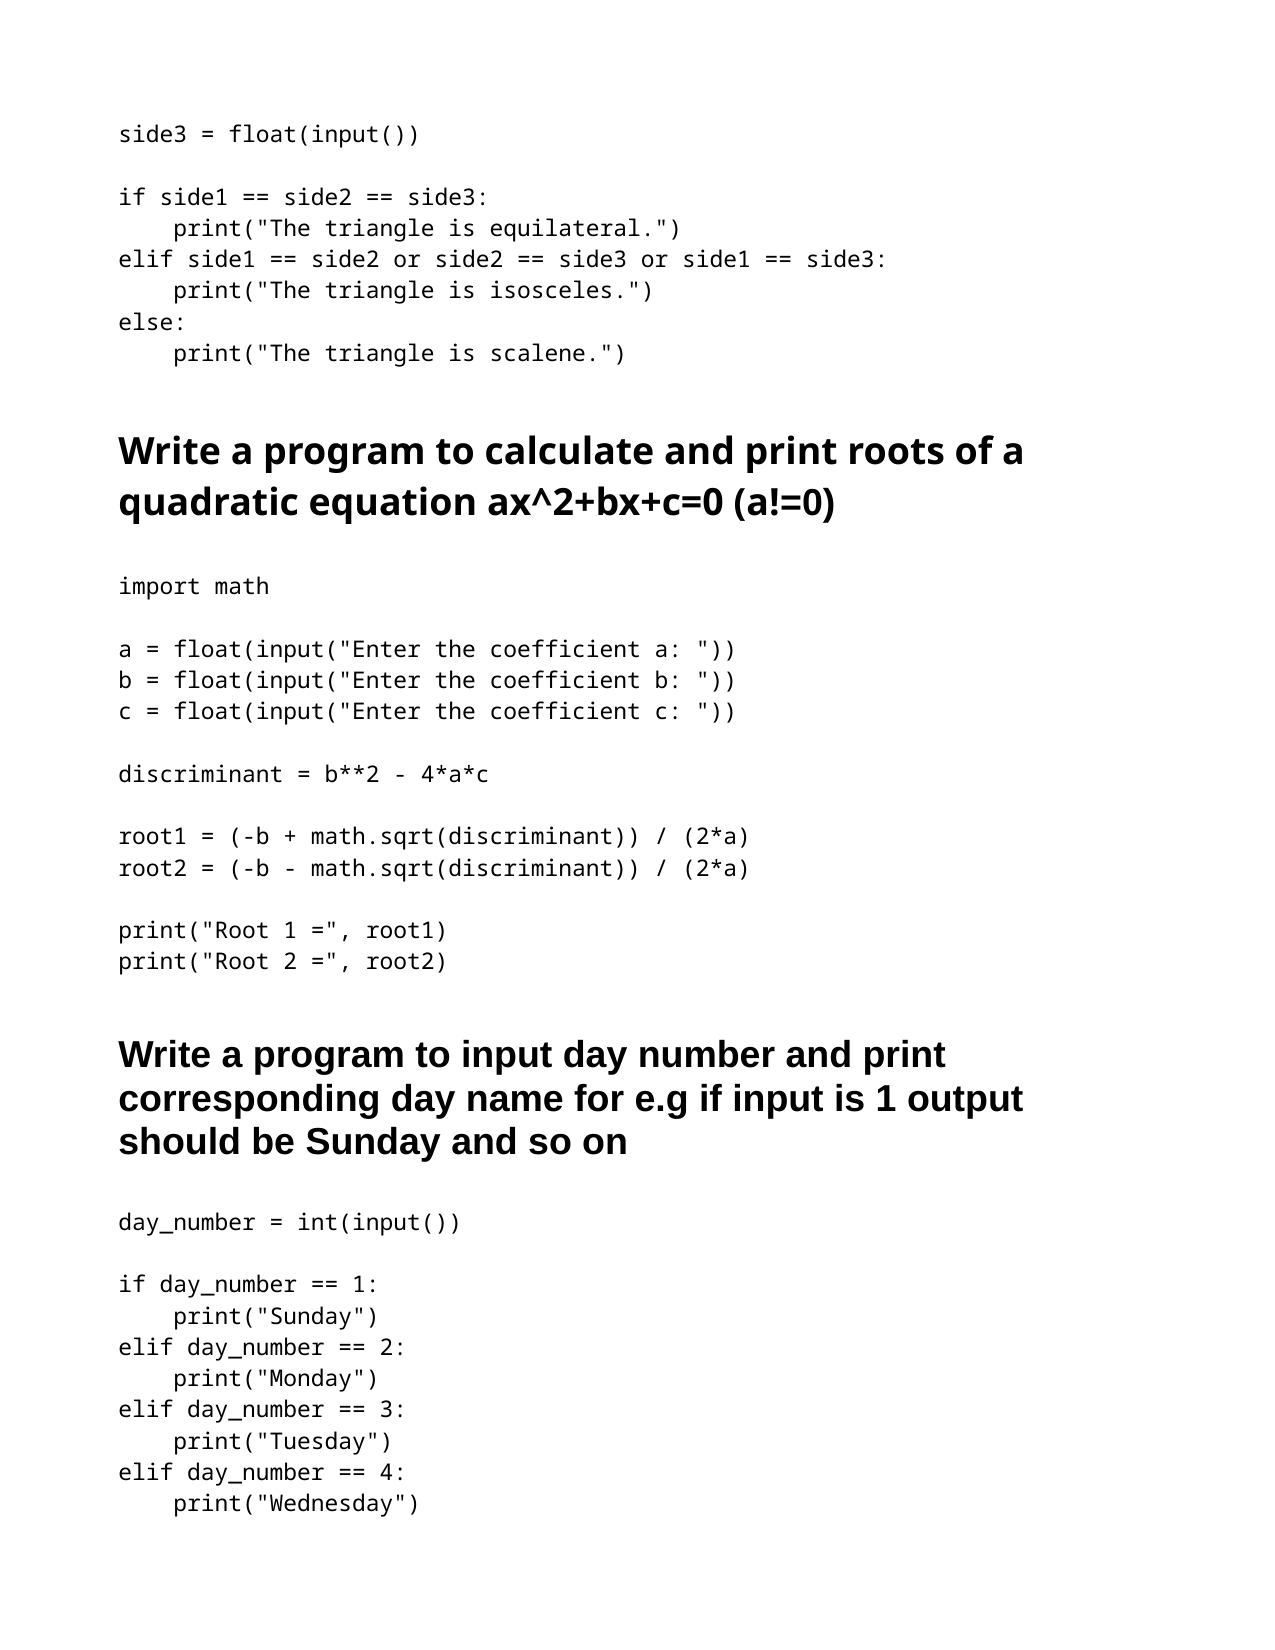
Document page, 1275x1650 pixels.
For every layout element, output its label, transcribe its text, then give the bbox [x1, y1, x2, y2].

text print("Root 1 =", root1) [118, 914, 1157, 945]
text root1 = (-b + math.sqrt(discriminant)) / (2*a) [118, 820, 1157, 851]
text print("Root 2 =", root2) [118, 945, 1157, 976]
subtitle Write a program to calculate and print roots of a quadratic equation ax^2+bx+c=0 (a!=0) [118, 424, 1157, 526]
text print("Monday") [118, 1362, 1157, 1393]
text if day_number == 1: [118, 1268, 1157, 1299]
text else: [118, 306, 1157, 337]
text b = float(input("Enter the coefficient b: ")) [118, 664, 1157, 695]
text side3 = float(input()) [118, 118, 1157, 149]
text import math [118, 570, 1157, 601]
text print("The triangle is isosceles.") [118, 274, 1157, 306]
text day_number = int(input()) [118, 1206, 1157, 1237]
text print("The triangle is scalene.") [118, 337, 1157, 368]
text elif side1 == side2 or side2 == side3 or side1 == side3: [118, 243, 1157, 274]
text elif day_number == 3: [118, 1393, 1157, 1424]
text a = float(input("Enter the coefficient a: ")) [118, 633, 1157, 664]
text elif day_number == 4: [118, 1456, 1157, 1487]
text root2 = (-b - math.sqrt(discriminant)) / (2*a) [118, 851, 1157, 883]
text print("Sunday") [118, 1299, 1157, 1331]
subtitle Write a program to input day number and print corresponding day name for e.g if input is 1 output should be Sunday and so on [118, 1033, 1157, 1162]
text discriminant = b**2 - 4*a*c [118, 758, 1157, 789]
text c = float(input("Enter the coefficient c: ")) [118, 695, 1157, 726]
text print("The triangle is equilateral.") [118, 212, 1157, 243]
text print("Tuesday") [118, 1424, 1157, 1456]
text elif day_number == 2: [118, 1331, 1157, 1362]
text if side1 == side2 == side3: [118, 181, 1157, 212]
text print("Wednesday") [118, 1487, 1157, 1518]
